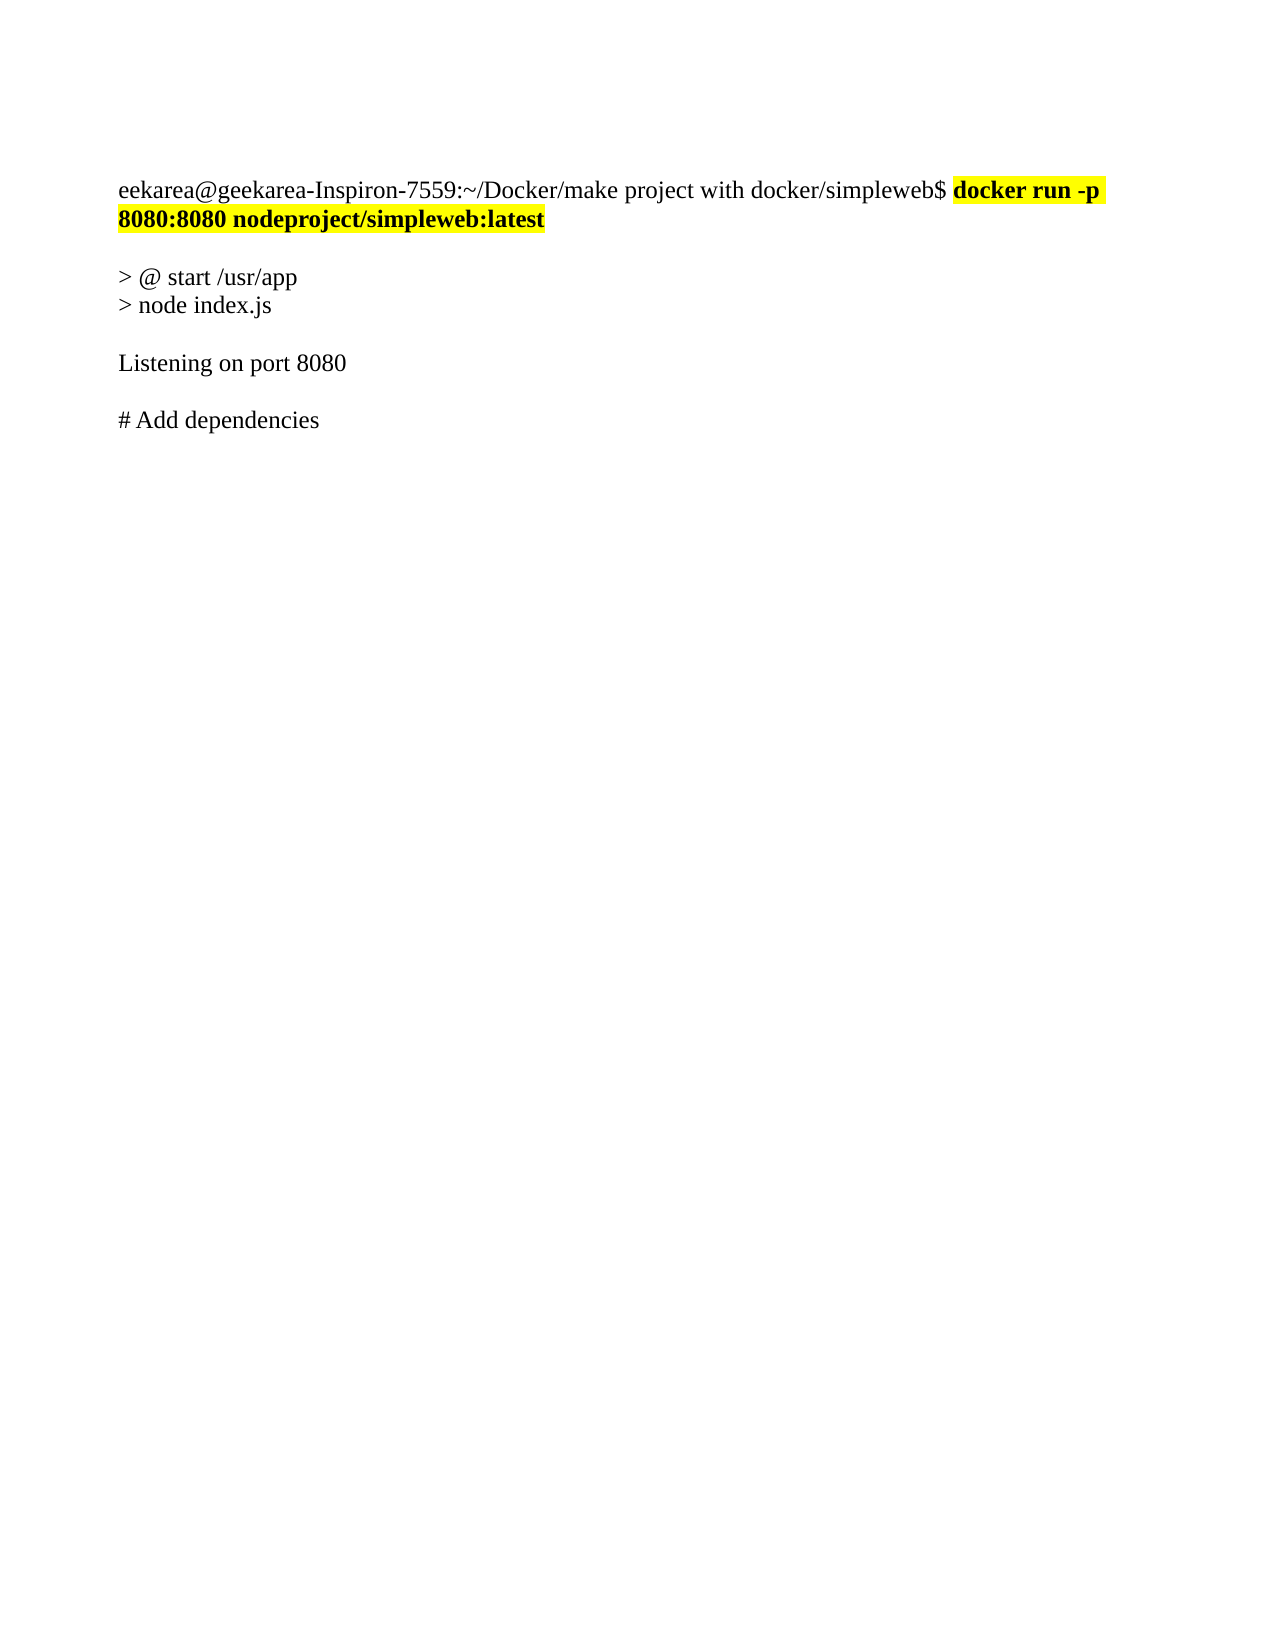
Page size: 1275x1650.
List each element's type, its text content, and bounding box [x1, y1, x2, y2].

text > node index.js [118, 291, 1157, 319]
text # Add dependencies [118, 406, 1157, 434]
text > @ start /usr/app [118, 262, 1157, 291]
text Listening on port 8080 [118, 348, 1157, 377]
text eekarea@geekarea-Inspiron-7559:~/Docker/make project with docker/simpleweb$ docker run -p 8080:8080 nodeproject/simpleweb:latest [118, 176, 1157, 233]
